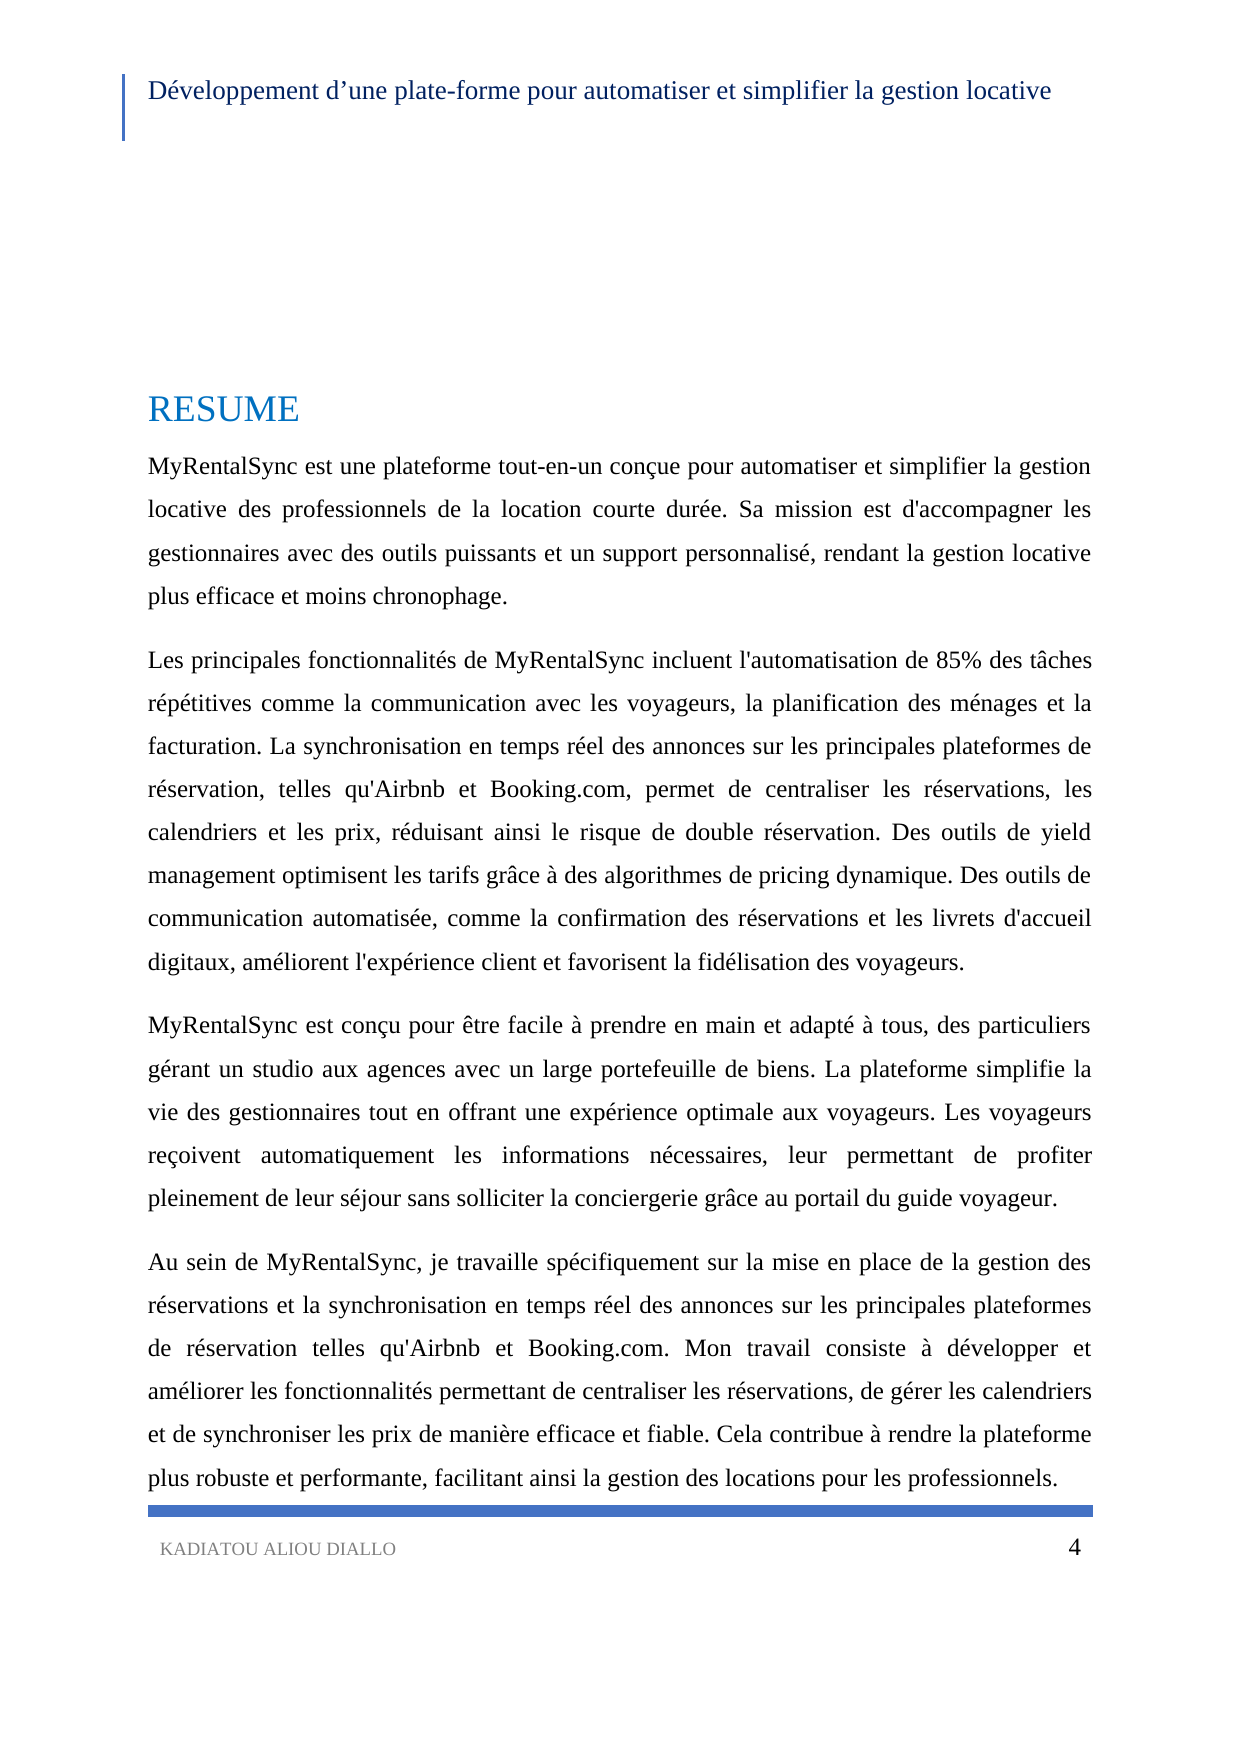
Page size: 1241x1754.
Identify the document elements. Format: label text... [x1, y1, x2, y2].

text MyRentalSync est une plateforme tout-en-un conçue pour automatiser et simplifier la gestion locative des professionnels de la location courte durée. Sa mission est d'accompagner les gestionnaires avec des outils puissants et un support personnalisé, rendant la gestion locative plus efficace et moins chronophage. [148, 451, 1093, 609]
subtitle RESUME [148, 387, 1093, 430]
text MyRentalSync est conçu pour être facile à prendre en main et adapté à tous, des particuliers gérant un studio aux agences avec un large portefeuille de biens. La plateforme simplifie la vie des gestionnaires tout en offrant une expérience optimale aux voyageurs. Les voyageurs reçoivent automatiquement les informations nécessaires, leur permettant de profiter pleinement de leur séjour sans solliciter la conciergerie grâce au portail du guide voyageur. [148, 1011, 1093, 1212]
text Les principales fonctionnalités de MyRentalSync incluent l'automatisation de 85% des tâches répétitives comme la communication avec les voyageurs, la planification des ménages et la facturation. La synchronisation en temps réel des annonces sur les principales plateformes de réservation, telles qu'Airbnb et Booking.com, permet de centraliser les réservations, les calendriers et les prix, réduisant ainsi le risque de double réservation. Des outils de yield management optimisent les tarifs grâce à des algorithmes de pricing dynamique. Des outils de communication automatisée, comme la confirmation des réservations et les livrets d'accueil digitaux, améliorent l'expérience client et favorisent la fidélisation des voyageurs. [148, 645, 1093, 975]
text Au sein de MyRentalSync, je travaille spécifiquement sur la mise en place de la gestion des réservations et la synchronisation en temps réel des annonces sur les principales plateformes de réservation telles qu'Airbnb et Booking.com. Mon travail consiste à développer et améliorer les fonctionnalités permettant de centraliser les réservations, de gérer les calendriers et de synchroniser les prix de manière efficace et fiable. Cela contribue à rendre la plateforme plus robuste et performante, facilitant ainsi la gestion des locations pour les professionnels. [148, 1247, 1093, 1491]
